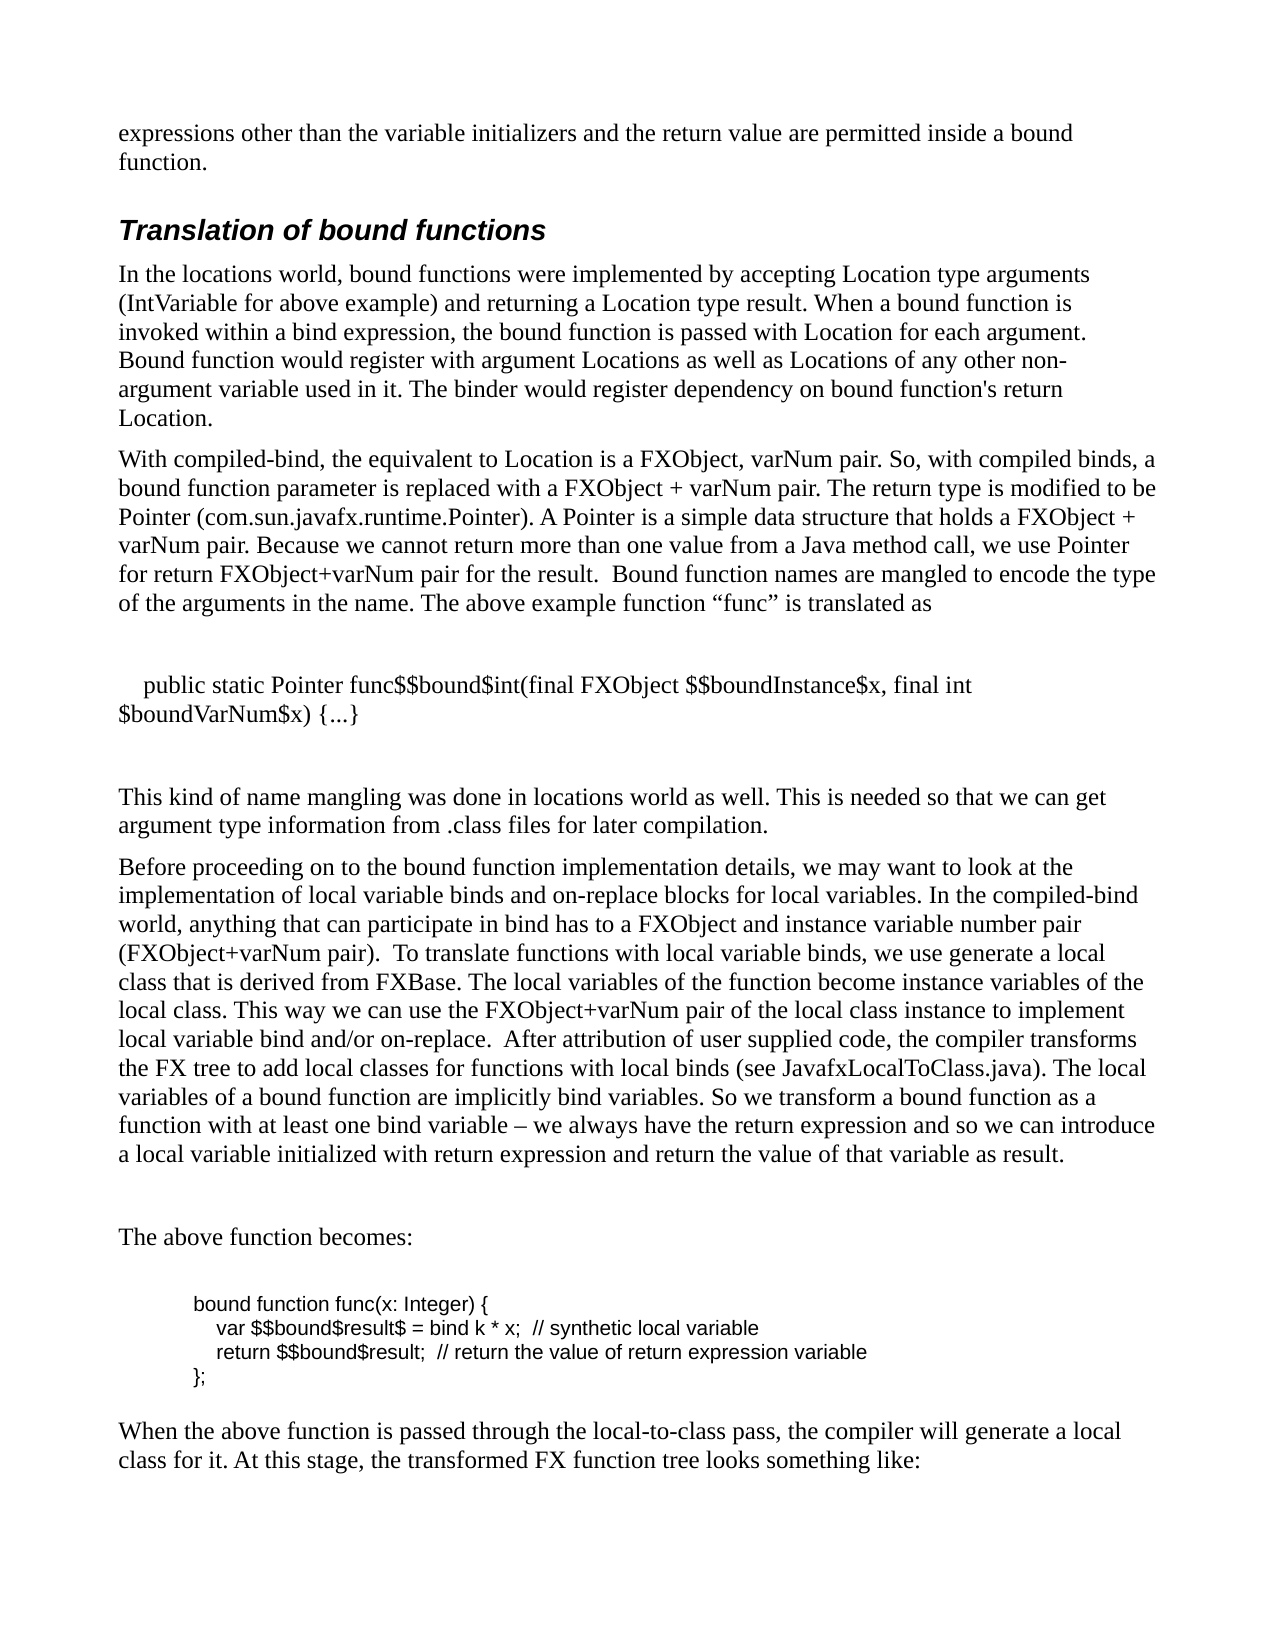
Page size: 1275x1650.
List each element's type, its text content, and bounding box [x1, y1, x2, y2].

text When the above function is passed through the local-to-class pass, the compiler will generate a local class for it. At this stage, the transformed FX function tree looks something like: [118, 1416, 1157, 1474]
text }; [193, 1363, 1157, 1387]
text bound function func(x: Integer) { [193, 1292, 1157, 1316]
text The above function becomes: [118, 1222, 1157, 1250]
text In the locations world, bound functions were implemented by accepting Location type arguments (IntVariable for above example) and returning a Location type result. When a bound function is invoked within a bind expression, the bound function is passed with Location for each argument. Bound function would register with argument Locations as well as Locations of any other non-argument variable used in it. The binder would register dependency on bound function's return Location. [118, 259, 1157, 432]
text expressions other than the variable initializers and the return value are permitted inside a bound function. [118, 118, 1157, 176]
text var $$bound$result$ = bind k * x; // synthetic local variable [193, 1316, 1157, 1339]
subtitle Translation of bound functions [118, 213, 1157, 247]
text Before proceeding on to the bound function implementation details, we may want to look at the implementation of local variable binds and on-replace blocks for local variables. In the compiled-bind world, anything that can participate in bind has to a FXObject and instance variable number pair (FXObject+varNum pair). To translate functions with local variable binds, we use generate a local class that is derived from FXBase. The local variables of the function become instance variables of the local class. This way we can use the FXObject+varNum pair of the local class instance to implement local variable bind and/or on-replace. After attribution of user supplied code, the compiler transforms the FX tree to add local classes for functions with local binds (see JavafxLocalToClass.java). The local variables of a bound function are implicitly bind variables. So we transform a bound function as a function with at least one bind variable – we always have the return expression and so we can introduce a local variable initialized with return expression and return the value of that variable as result. [118, 852, 1157, 1168]
text return $$bound$result; // return the value of return expression variable [193, 1339, 1157, 1363]
text With compiled-bind, the equivalent to Location is a FXObject, varNum pair. So, with compiled binds, a bound function parameter is replaced with a FXObject + varNum pair. The return type is modified to be Pointer (com.sun.javafx.runtime.Pointer). A Pointer is a simple data structure that holds a FXObject + varNum pair. Because we cannot return more than one value from a Java method call, we use Pointer for return FXObject+varNum pair for the result. Bound function names are mangled to encode the type of the arguments in the name. The above example function “func” is translated as [118, 444, 1157, 617]
text public static Pointer func$$bound$int(final FXObject $$boundInstance$x, final int $boundVarNum$x) {...} [118, 670, 1157, 728]
text This kind of name mangling was done in locations world as well. This is needed so that we can get argument type information from .class files for later compilation. [118, 782, 1157, 839]
